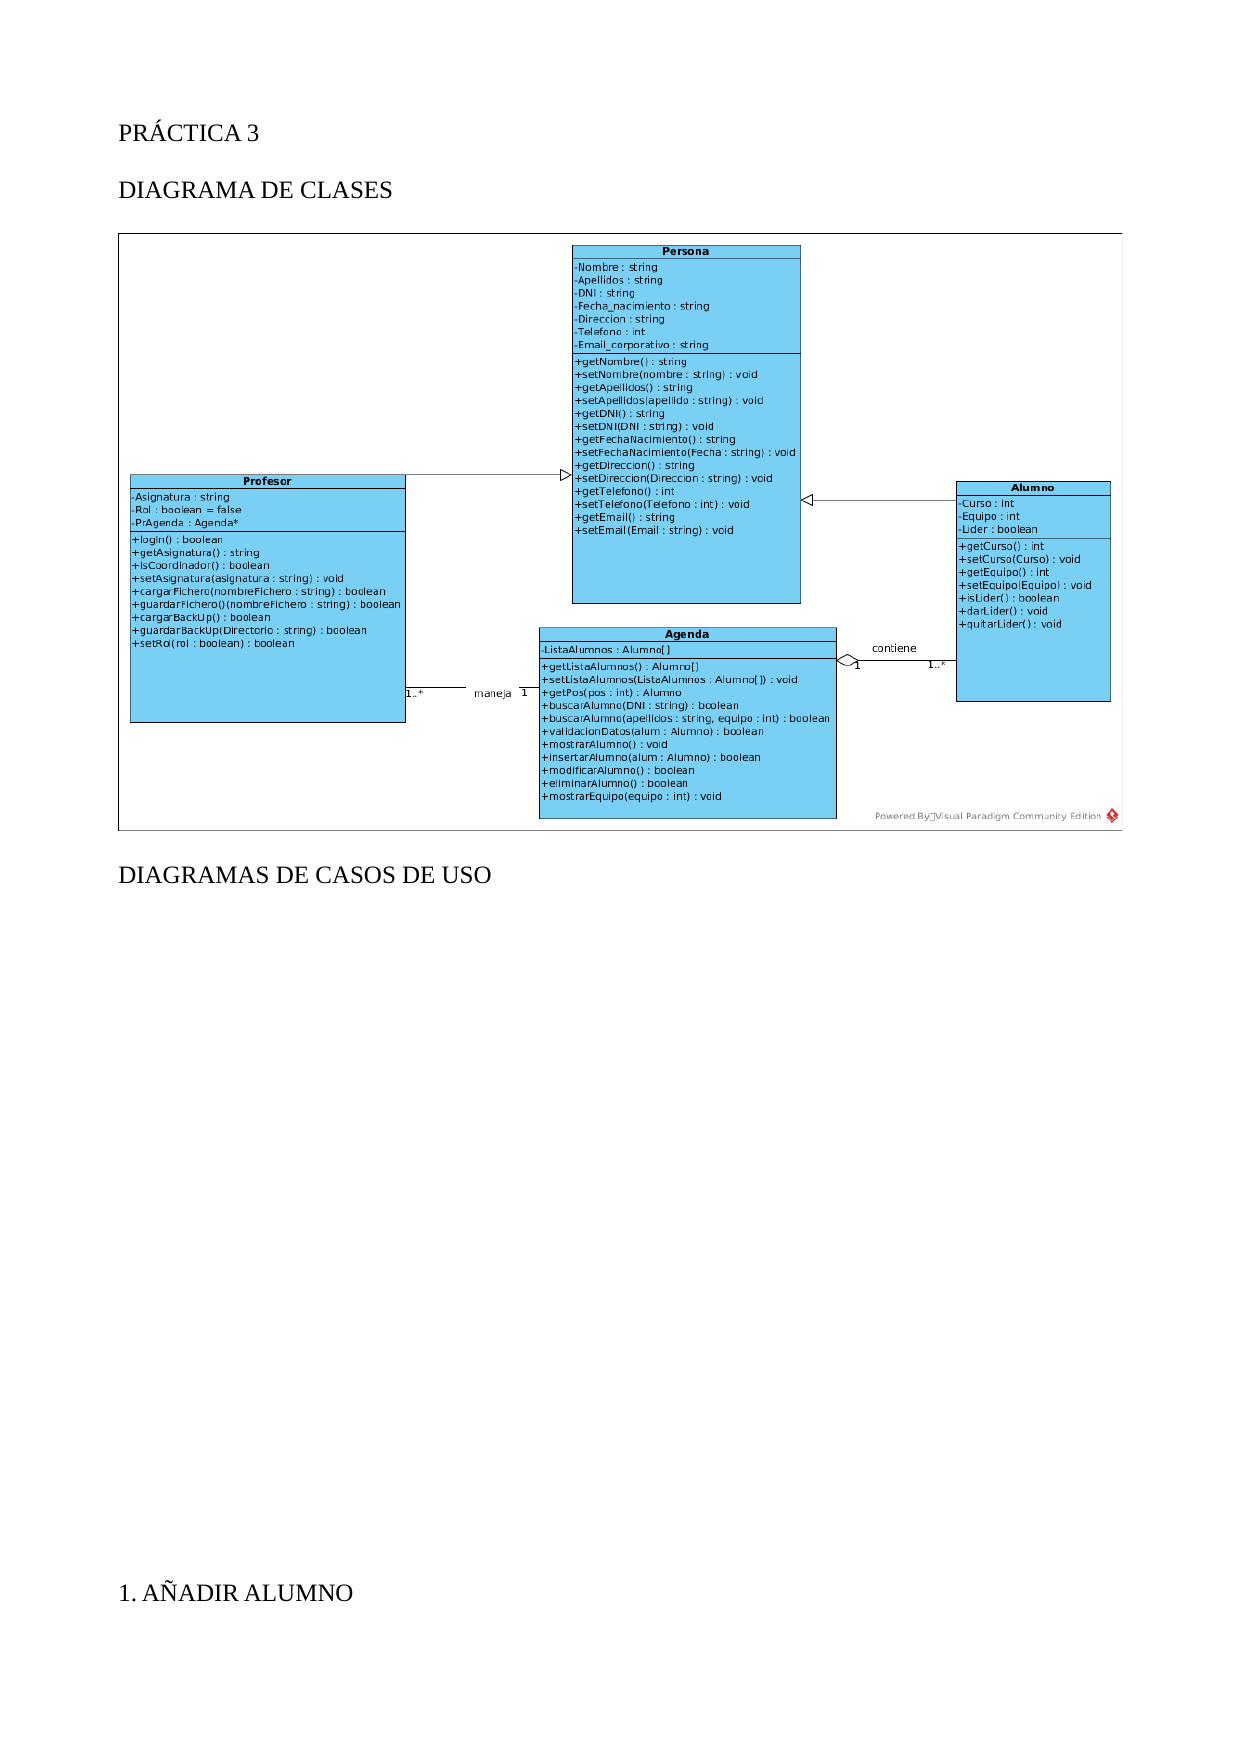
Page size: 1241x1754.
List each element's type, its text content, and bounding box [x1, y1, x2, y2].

text DIAGRAMA DE CLASES [118, 176, 1122, 204]
picture [118, 233, 1123, 831]
text DIAGRAMAS DE CASOS DE USO [118, 860, 1122, 888]
text 1. AÑADIR ALUMNO [118, 1578, 1122, 1607]
text PRÁCTICA 3 [118, 118, 1122, 147]
